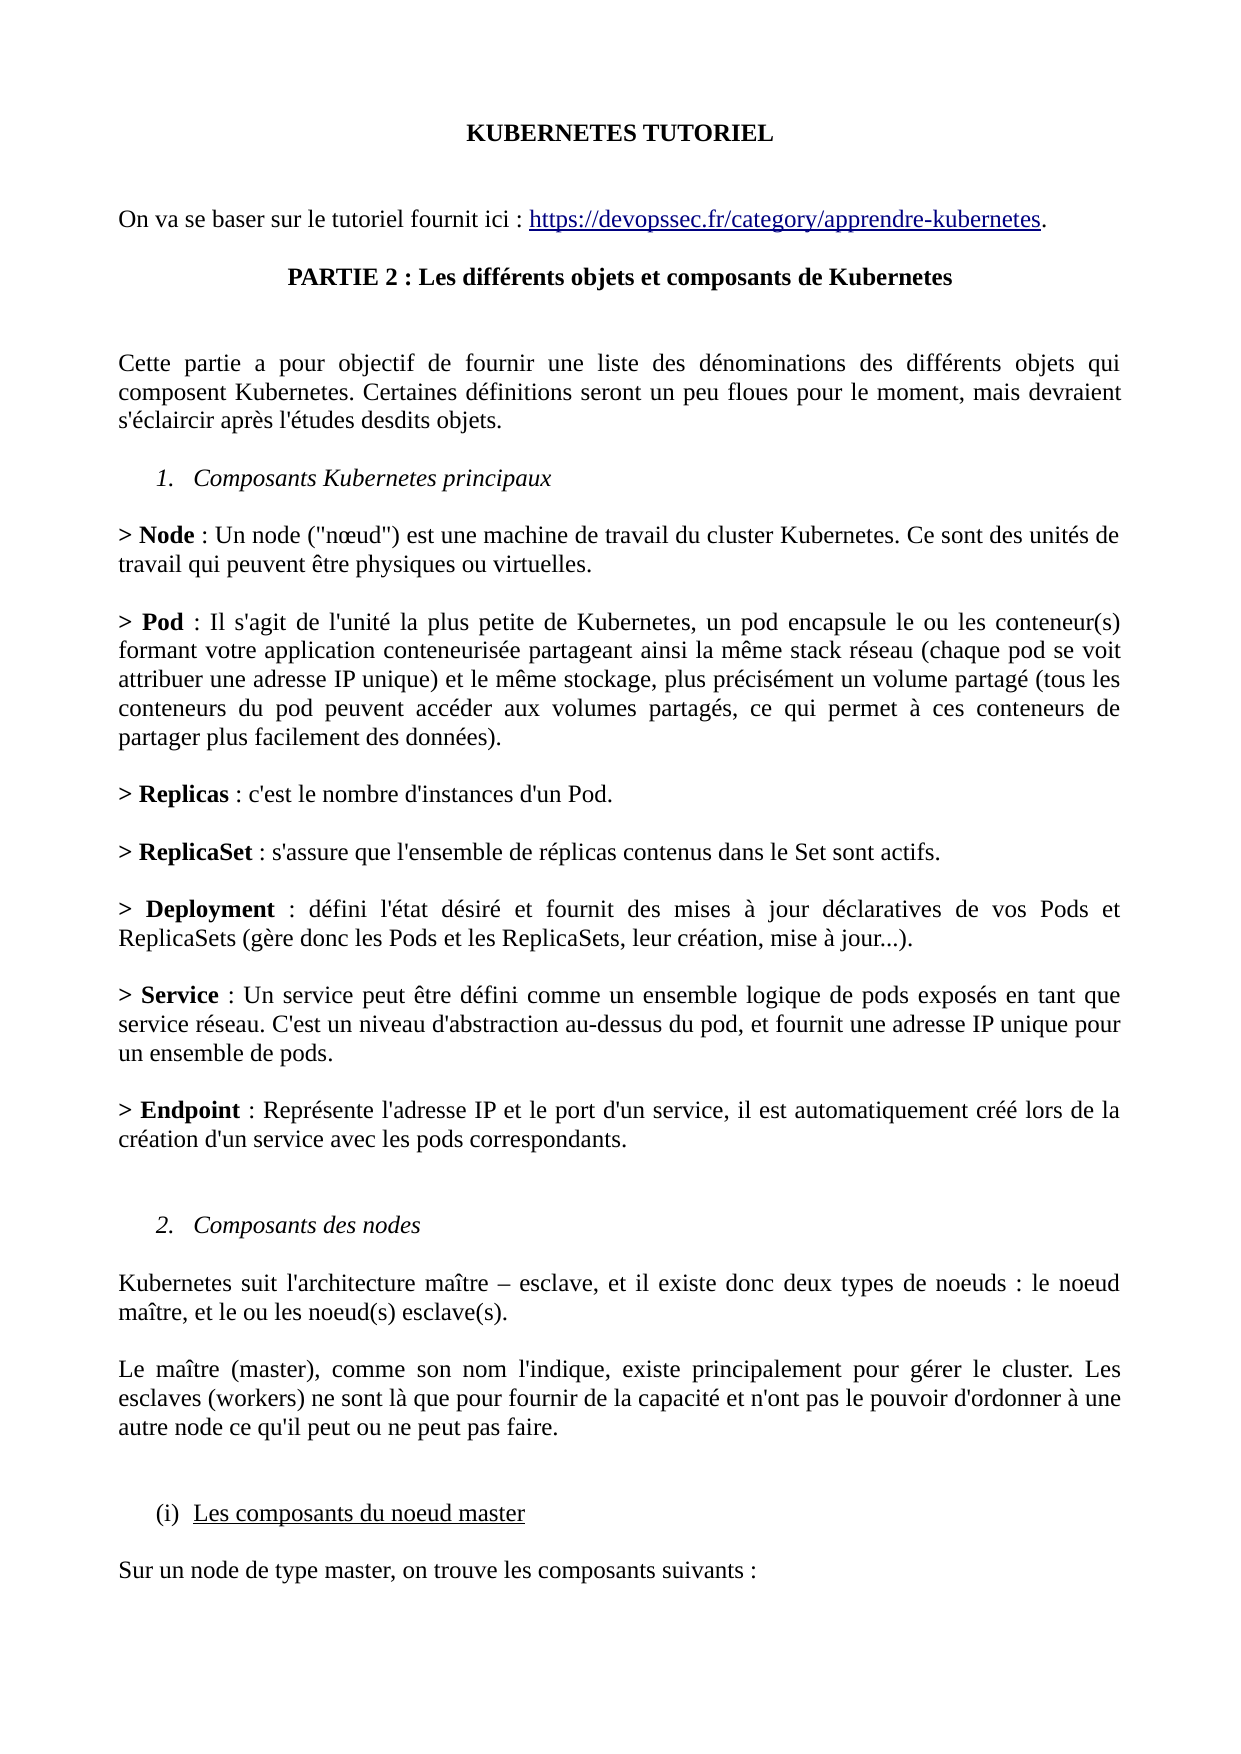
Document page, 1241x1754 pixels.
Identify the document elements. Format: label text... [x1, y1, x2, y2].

text > Node : Un node ("nœud") est une machine de travail du cluster Kubernetes. Ce sont des unités de travail qui peuvent être physiques ou virtuelles. [118, 521, 1122, 578]
text KUBERNETES TUTORIEL [118, 118, 1122, 147]
text Cette partie a pour objectif de fournir une liste des dénominations des différents objets qui composent Kubernetes. Certaines définitions seront un peu floues pour le moment, mais devraient s'éclaircir après l'études desdits objets. [118, 348, 1122, 434]
text > Replicas : c'est le nombre d'instances d'un Pod. [118, 779, 1122, 808]
text Le maître (master), comme son nom l'indique, existe principalement pour gérer le cluster. Les esclaves (workers) ne sont là que pour fournir de la capacité et n'ont pas le pouvoir d'ordonner à une autre node ce qu'il peut ou ne peut pas faire. [118, 1354, 1122, 1441]
text > Deployment : défini l'état désiré et fournit des mises à jour déclaratives de vos Pods et ReplicaSets (gère donc les Pods et les ReplicaSets, leur création, mise à jour...). [118, 894, 1122, 952]
text > ReplicaSet : s'assure que l'ensemble de réplicas contenus dans le Set sont actifs. [118, 837, 1122, 866]
text On va se baser sur le tutoriel fournit ici : https://devopssec.fr/category/apprendre-kubernetes. [118, 204, 1122, 233]
text > Endpoint : Représente l'adresse IP et le port d'un service, il est automatiquement créé lors de la création d'un service avec les pods correspondants. [118, 1096, 1122, 1153]
list Composants des nodes [156, 1211, 1122, 1239]
text > Pod : Il s'agit de l'unité la plus petite de Kubernetes, un pod encapsule le ou les conteneur(s) formant votre application conteneurisée partageant ainsi la même stack réseau (chaque pod se voit attribuer une adresse IP unique) et le même stockage, plus précisément un volume partagé (tous les conteneurs du pod peuvent accéder aux volumes partagés, ce qui permet à ces conteneurs de partager plus facilement des données). [118, 607, 1122, 751]
text Sur un node de type master, on trouve les composants suivants : [118, 1556, 1122, 1584]
text > Service : Un service peut être défini comme un ensemble logique de pods exposés en tant que service réseau. C'est un niveau d'abstraction au-dessus du pod, et fournit une adresse IP unique pour un ensemble de pods. [118, 981, 1122, 1067]
text PARTIE 2 : Les différents objets et composants de Kubernetes [118, 262, 1122, 291]
text Kubernetes suit l'architecture maître – esclave, et il existe donc deux types de noeuds : le noeud maître, et le ou les noeud(s) esclave(s). [118, 1268, 1122, 1326]
list Composants Kubernetes principaux [156, 463, 1122, 492]
list Les composants du noeud master [156, 1498, 1122, 1527]
